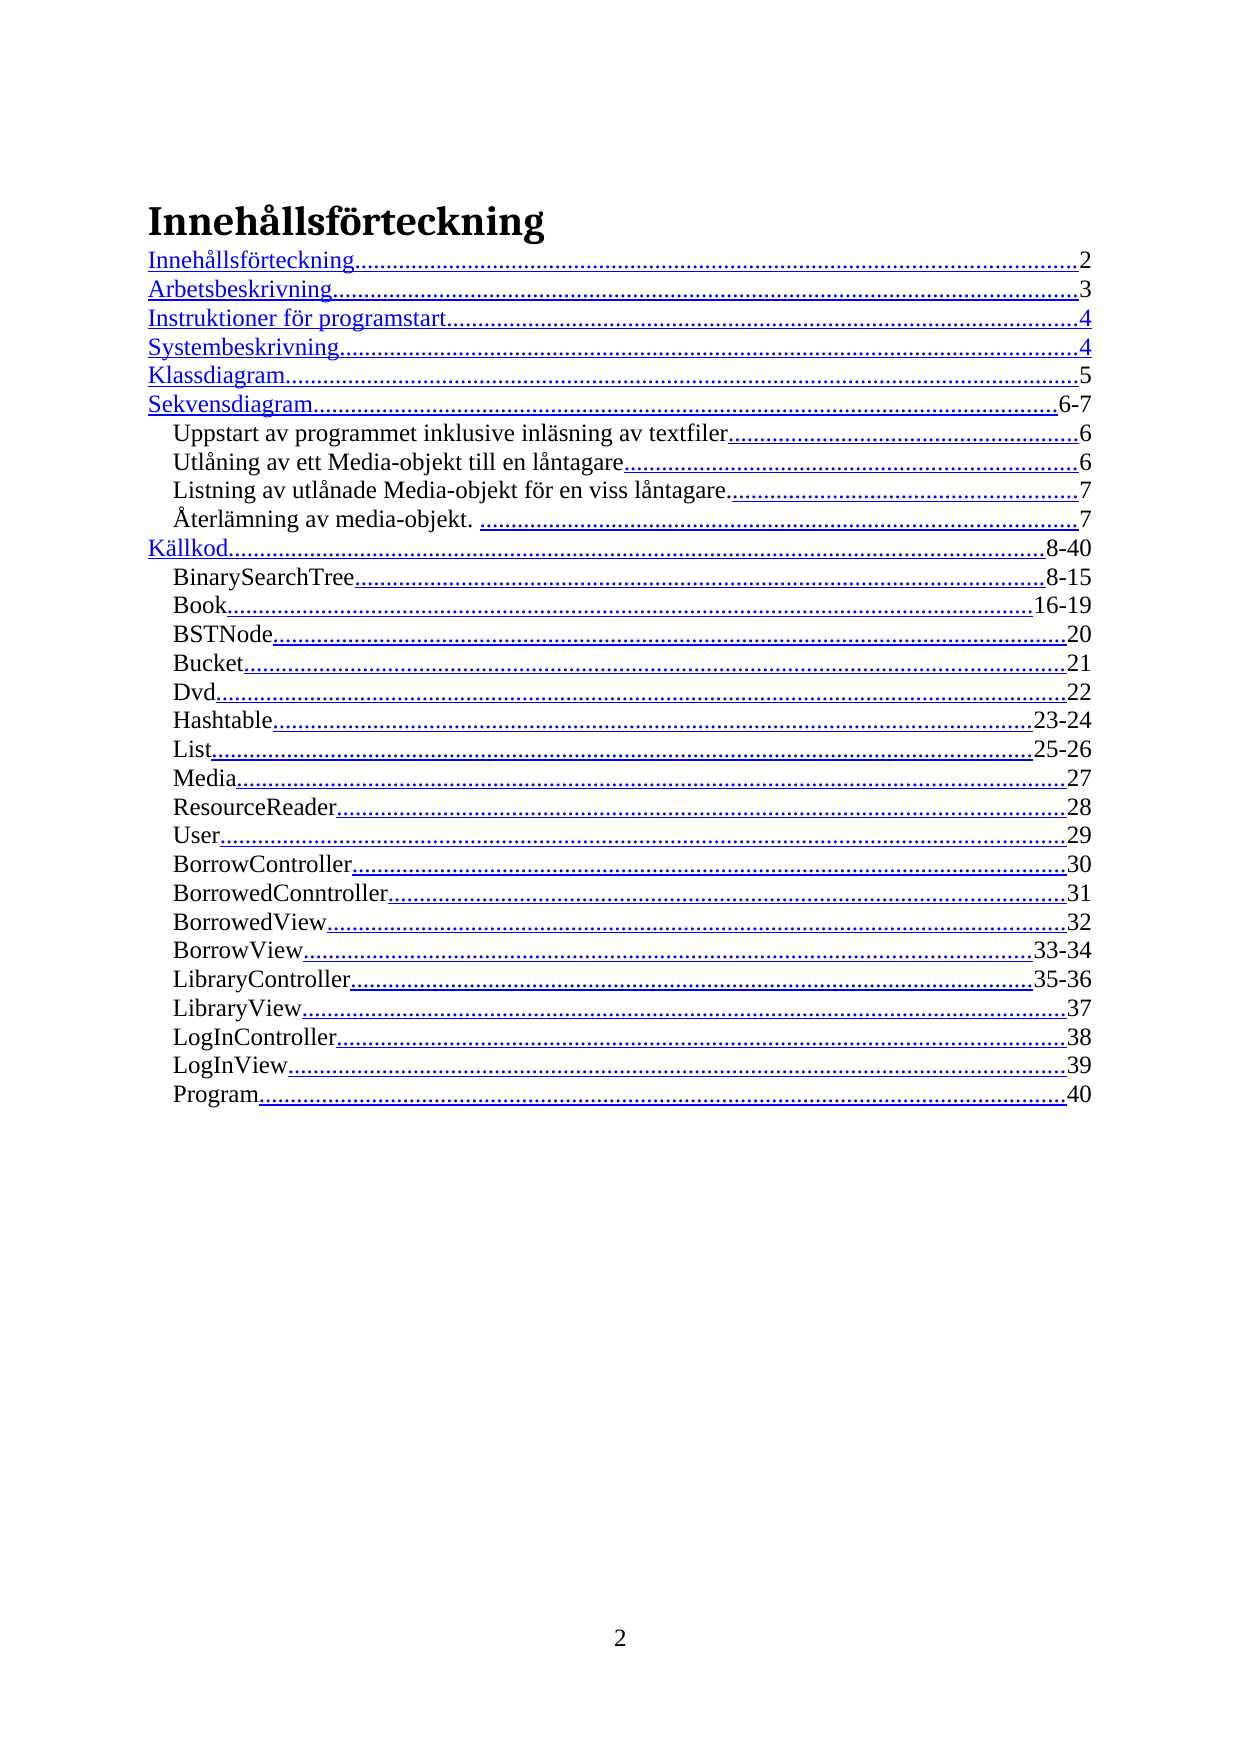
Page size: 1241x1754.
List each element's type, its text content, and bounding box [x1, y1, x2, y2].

text Arbetsbeskrivning 3 [148, 274, 1093, 303]
text Dvd 22 [173, 677, 1093, 706]
text Innehållsförteckning 2 [148, 246, 1093, 274]
subtitle Innehållsförteckning [148, 198, 1093, 246]
text Bucket 21 [173, 648, 1093, 677]
text LogInController 38 [173, 1022, 1093, 1051]
text BorrowController 30 [173, 849, 1093, 878]
text LibraryView 37 [173, 993, 1093, 1022]
text BorrowView 33-34 [173, 936, 1093, 964]
text Källkod 8-40 [148, 533, 1093, 562]
text Book 16-19 [173, 591, 1093, 619]
text Instruktioner för programstart 4 [148, 303, 1093, 332]
text User 29 [173, 821, 1093, 849]
text BSTNode 20 [173, 619, 1093, 648]
text Hashtable 23-24 [173, 706, 1093, 734]
text Uppstart av programmet inklusive inläsning av textfiler 6 [173, 418, 1093, 447]
text Sekvensdiagram 6-7 [148, 389, 1093, 418]
text BorrowedConntroller 31 [173, 878, 1093, 907]
text ResourceReader 28 [173, 792, 1093, 821]
text List 25-26 [173, 734, 1093, 763]
text Media 27 [173, 763, 1093, 792]
text Klassdiagram 5 [148, 361, 1093, 389]
text Utlåning av ett Media-objekt till en låntagare 6 [173, 447, 1093, 476]
text LogInView 39 [173, 1051, 1093, 1079]
text Återlämning av media-objekt. 7 [173, 504, 1093, 533]
text BorrowedView 32 [173, 907, 1093, 936]
text Systembeskrivning 4 [148, 332, 1093, 361]
text Program 40 [173, 1079, 1093, 1108]
text LibraryController 35-36 [173, 964, 1093, 993]
text Listning av utlånade Media-objekt för en viss låntagare. 7 [173, 476, 1093, 504]
text BinarySearchTree 8-15 [173, 562, 1093, 591]
